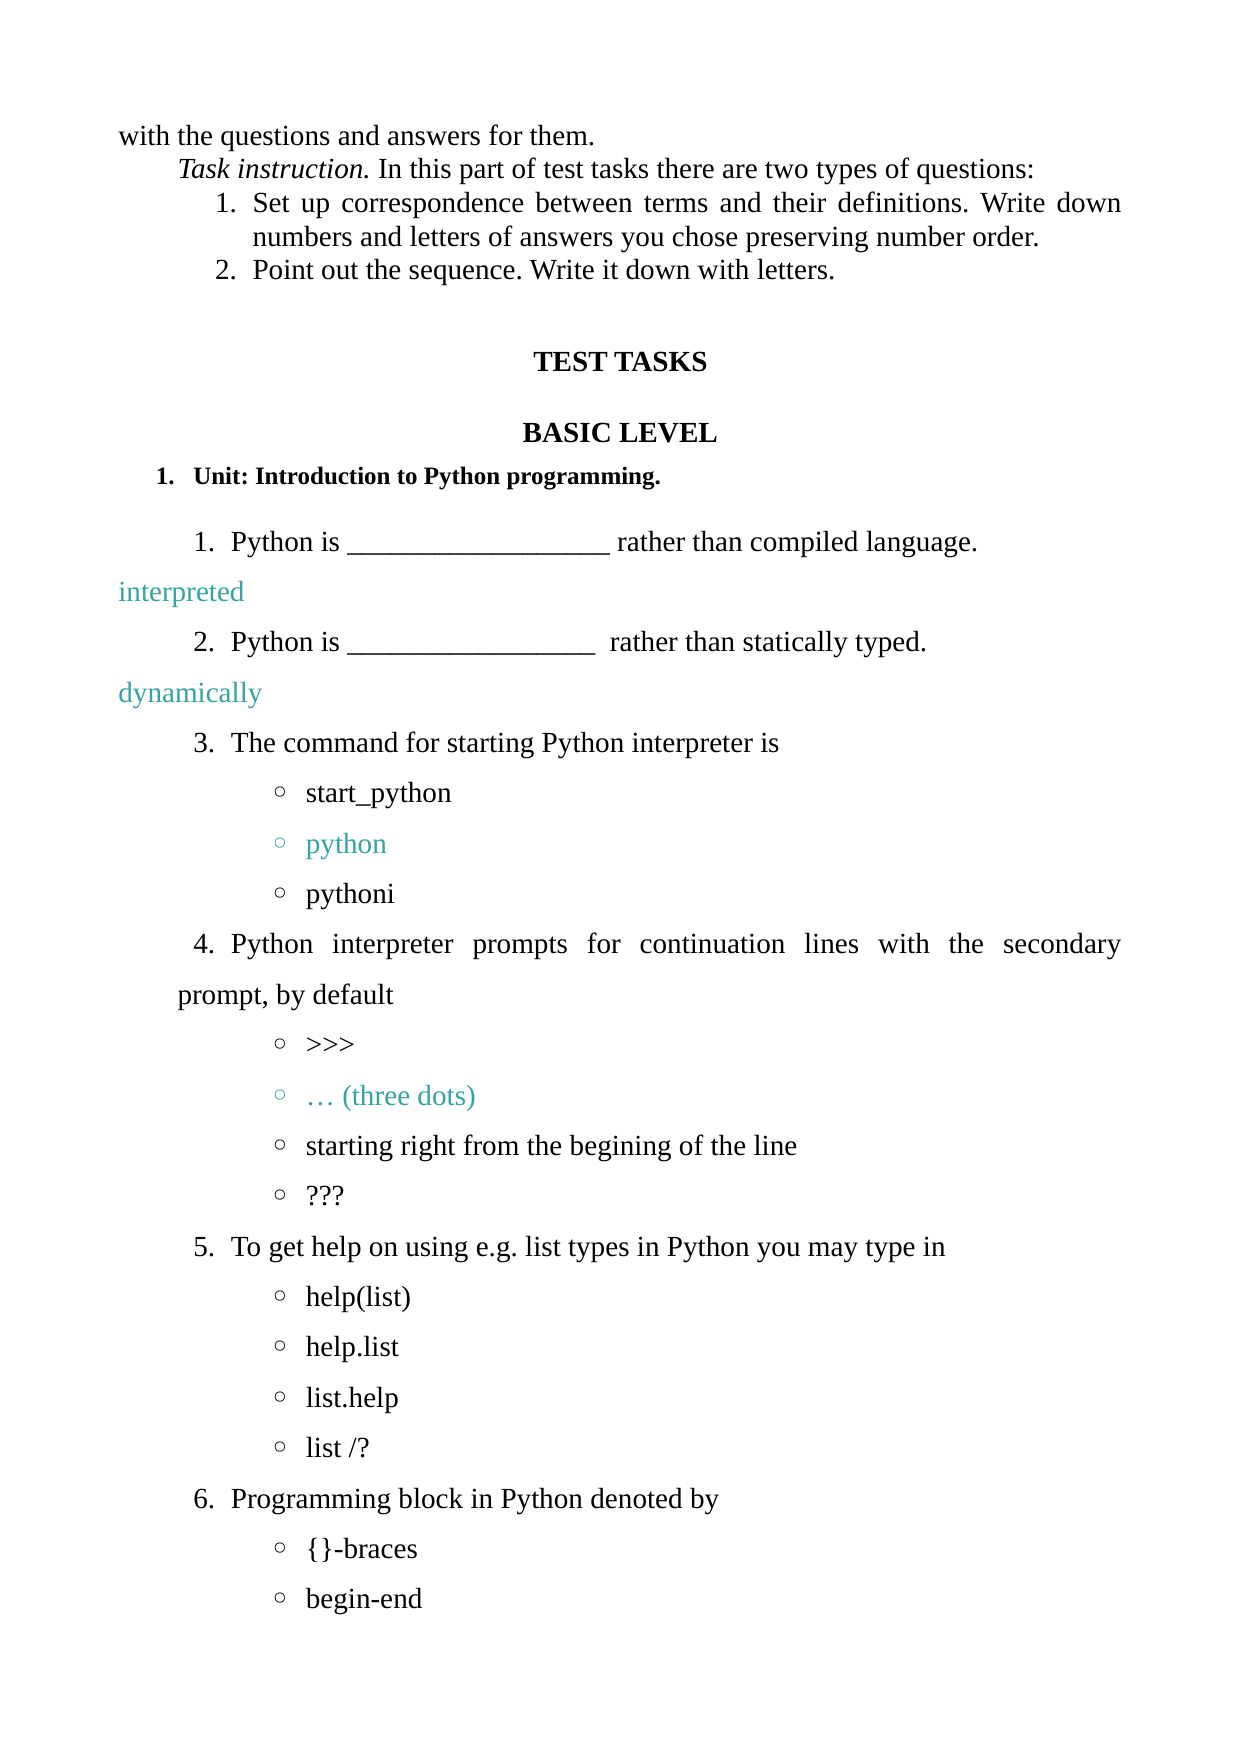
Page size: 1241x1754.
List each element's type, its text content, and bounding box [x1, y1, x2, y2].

list start_python [268, 775, 1122, 809]
text Task instruction. In this part of test tasks there are two types of questions: [118, 152, 1122, 185]
list ??? [268, 1178, 1122, 1212]
list Point out the sequence. Write it down with letters. [215, 252, 1122, 286]
list The command for starting Python interpreter is [177, 725, 1122, 758]
list Unit: Introduction to Python programming. [156, 461, 1122, 490]
text interpreted [118, 574, 1122, 608]
list To get help on using e.g. list types in Python you may type in [177, 1229, 1122, 1262]
list list /? [268, 1430, 1122, 1464]
list starting right from the begining of the line [268, 1128, 1122, 1162]
subtitle BASIC LEVEL [118, 415, 1122, 449]
list Python interpreter prompts for continuation lines with the secondary prompt, by default [177, 927, 1122, 1010]
list Set up correspondence between terms and their definitions. Write down numbers and letters of answers you chose preserving number order. [215, 185, 1122, 252]
list Python is _________________ rather than statically typed. [177, 624, 1122, 658]
list >>> [268, 1027, 1122, 1061]
list Programming block in Python denoted by [177, 1481, 1122, 1514]
subtitle TEST TASKS [118, 344, 1122, 378]
list {}-braces [268, 1531, 1122, 1565]
text dynamically [118, 675, 1122, 708]
list Python is __________________ rather than compiled language. [177, 524, 1122, 557]
list begin-end [268, 1582, 1122, 1615]
list list.help [268, 1380, 1122, 1414]
list pythoni [268, 876, 1122, 910]
list … (three dots) [268, 1078, 1122, 1111]
list help.list [268, 1329, 1122, 1363]
text with the questions and answers for them. [118, 118, 1122, 152]
list help(list) [268, 1279, 1122, 1313]
list python [268, 826, 1122, 859]
